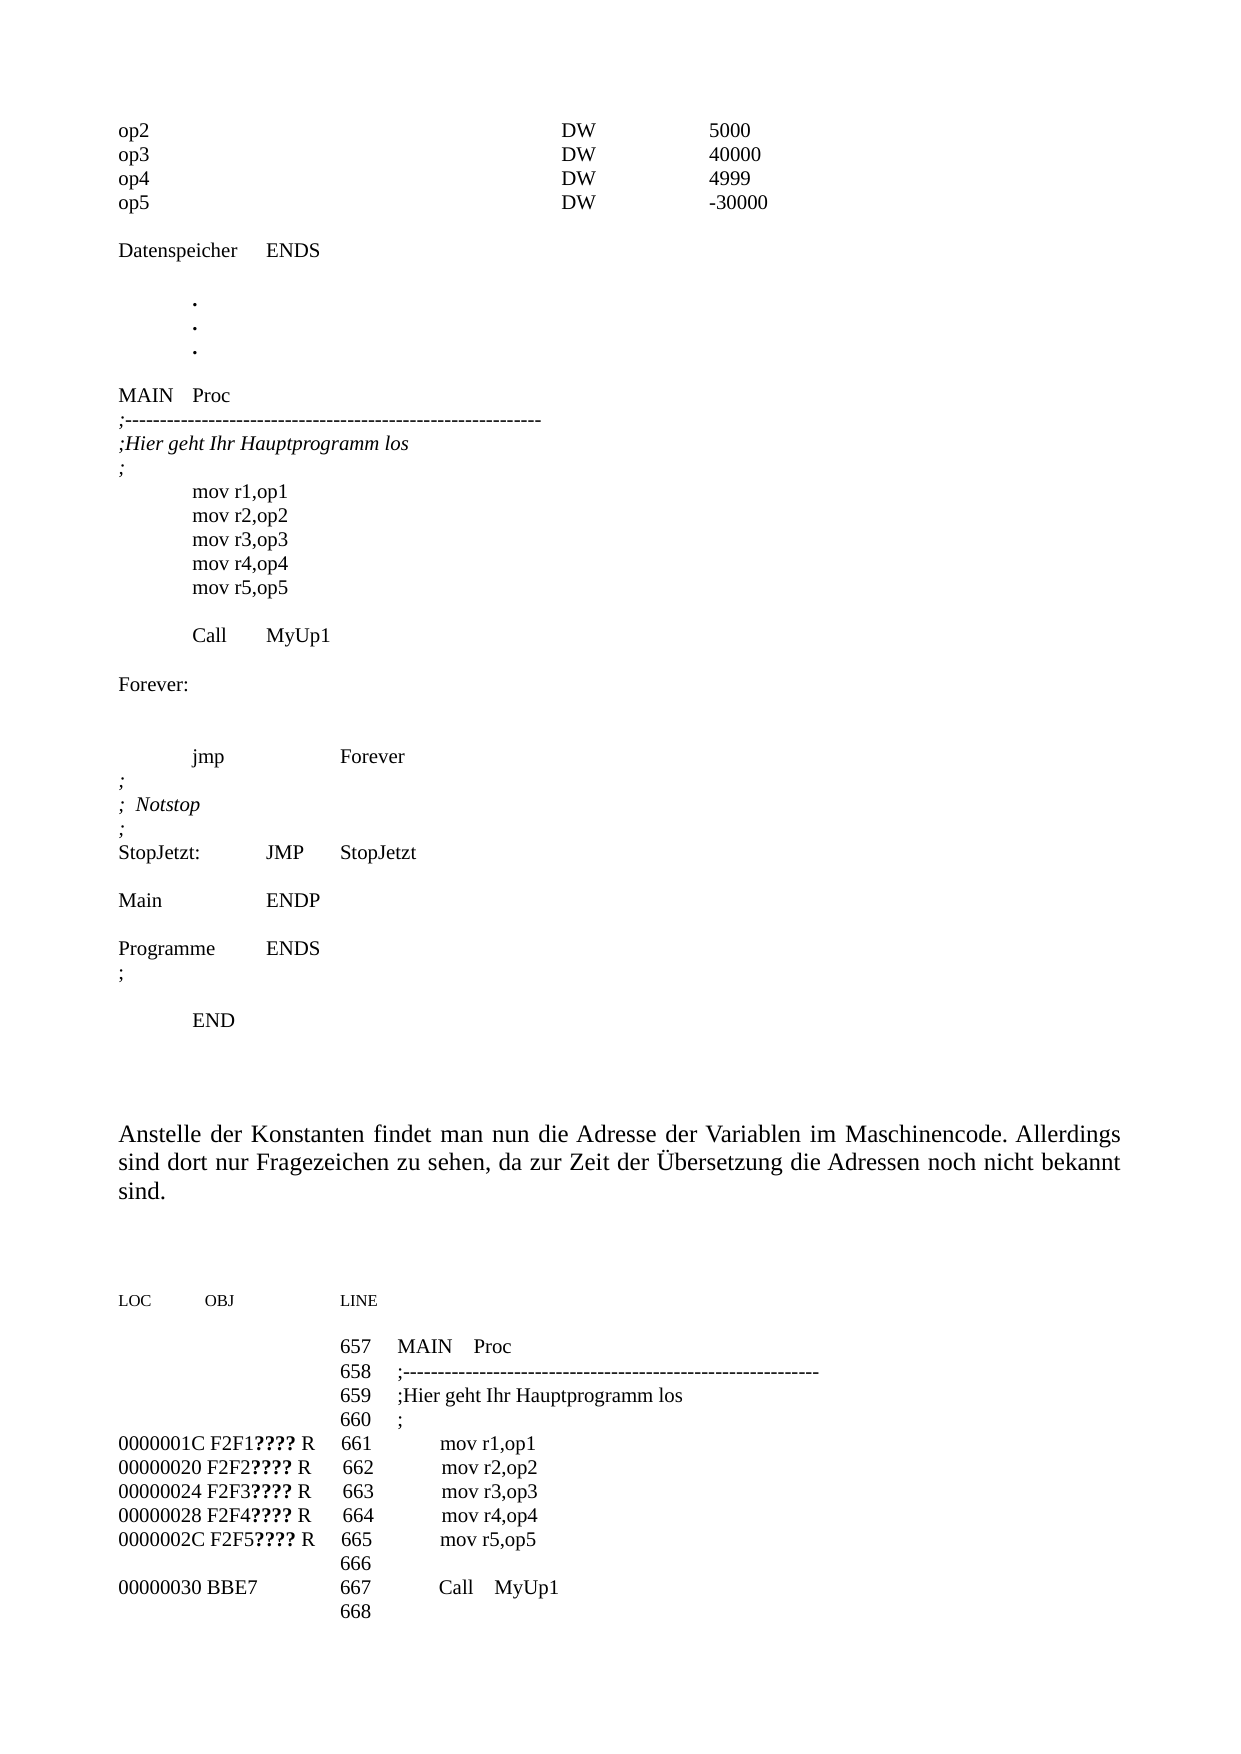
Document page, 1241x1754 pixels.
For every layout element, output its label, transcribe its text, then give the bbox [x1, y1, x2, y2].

text op2 DW 5000 [118, 118, 1122, 142]
text mov r1,op1 [118, 479, 1122, 503]
text 659 ;Hier geht Ihr Hauptprogramm los [118, 1383, 1122, 1407]
text StopJetzt: JMP StopJetzt [118, 840, 1122, 864]
text Call MyUp1 [118, 623, 1122, 647]
text op5 DW -30000 [118, 190, 1122, 214]
text Forever: [118, 672, 1122, 696]
text op4 DW 4999 [118, 166, 1122, 190]
text mov r3,op3 [118, 527, 1122, 551]
text 00000028 F2F4???? R 664 mov r4,op4 [118, 1503, 1122, 1527]
text 666 [118, 1551, 1122, 1575]
text END [118, 1008, 1122, 1032]
text . [118, 287, 1122, 311]
text Main ENDP [118, 888, 1122, 912]
text ; [118, 455, 1122, 479]
text LOC OBJ LINE [118, 1291, 1122, 1310]
text Datenspeicher ENDS [118, 238, 1122, 262]
text ;------------------------------------------------------------ [118, 407, 1122, 431]
text ; Notstop [118, 792, 1122, 816]
text ; [118, 768, 1122, 792]
text 00000030 BBE7 667 Call MyUp1 [118, 1575, 1122, 1599]
text ;Hier geht Ihr Hauptprogramm los [118, 431, 1122, 455]
text Programme ENDS [118, 936, 1122, 960]
text 0000002C F2F5???? R 665 mov r5,op5 [118, 1527, 1122, 1551]
text 658 ;------------------------------------------------------------ [118, 1358, 1122, 1383]
text ; [118, 960, 1122, 984]
text 668 [118, 1599, 1122, 1623]
text ; [118, 816, 1122, 840]
text MAIN Proc [118, 383, 1122, 407]
text 00000020 F2F2???? R 662 mov r2,op2 [118, 1455, 1122, 1479]
text mov r2,op2 [118, 503, 1122, 527]
text mov r5,op5 [118, 575, 1122, 599]
text 00000024 F2F3???? R 663 mov r3,op3 [118, 1479, 1122, 1503]
text 0000001C F2F1???? R 661 mov r1,op1 [118, 1431, 1122, 1455]
text Anstelle der Konstanten findet man nun die Adresse der Variablen im Maschinencode. Allerdings sind dort nur Fragezeichen zu sehen, da zur Zeit der Übersetzung die Adressen noch nicht bekannt sind. [118, 1119, 1122, 1205]
text mov r4,op4 [118, 551, 1122, 575]
text 660 ; [118, 1407, 1122, 1431]
text 657 MAIN Proc [118, 1334, 1122, 1358]
text . [118, 311, 1122, 335]
text . [118, 335, 1122, 359]
text op3 DW 40000 [118, 142, 1122, 166]
text jmp Forever [118, 744, 1122, 768]
